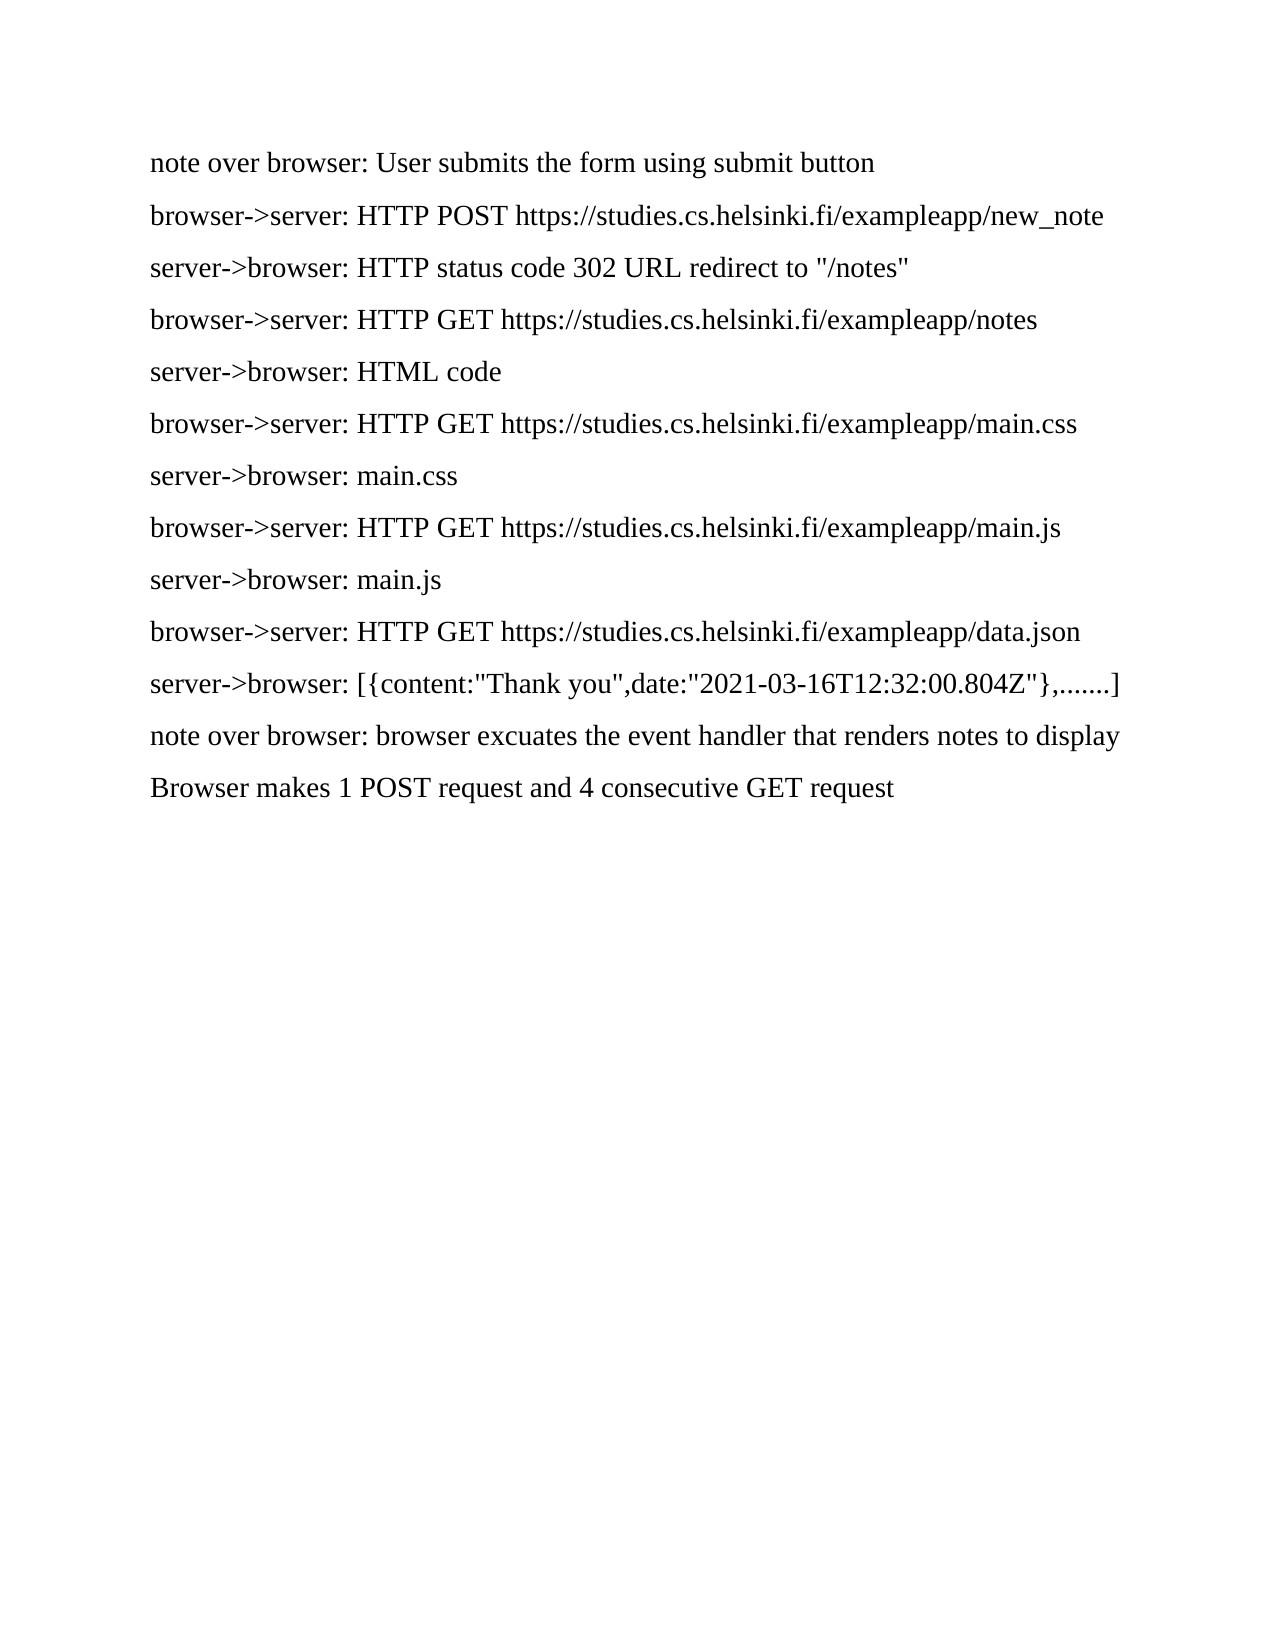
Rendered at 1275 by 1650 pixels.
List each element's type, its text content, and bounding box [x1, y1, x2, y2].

text server->browser: [{content:"Thank you",date:"2021-03-16T12:32:00.804Z"},.......] [150, 648, 1125, 700]
text browser->server: HTTP POST https://studies.cs.helsinki.fi/exampleapp/new_note [150, 179, 1125, 231]
text browser->server: HTTP GET https://studies.cs.helsinki.fi/exampleapp/main.css [150, 387, 1125, 439]
text Browser makes 1 POST request and 4 consecutive GET request [150, 752, 1125, 804]
text browser->server: HTTP GET https://studies.cs.helsinki.fi/exampleapp/notes [150, 283, 1125, 335]
text note over browser: User submits the form using submit button [150, 127, 1125, 179]
text browser->server: HTTP GET https://studies.cs.helsinki.fi/exampleapp/main.js [150, 492, 1125, 544]
text server->browser: HTML code [150, 335, 1125, 387]
text note over browser: browser excuates the event handler that renders notes to display [150, 700, 1125, 752]
text server->browser: main.css [150, 439, 1125, 492]
text server->browser: HTTP status code 302 URL redirect to "/notes" [150, 231, 1125, 283]
text server->browser: main.js [150, 544, 1125, 596]
text browser->server: HTTP GET https://studies.cs.helsinki.fi/exampleapp/data.json [150, 596, 1125, 648]
